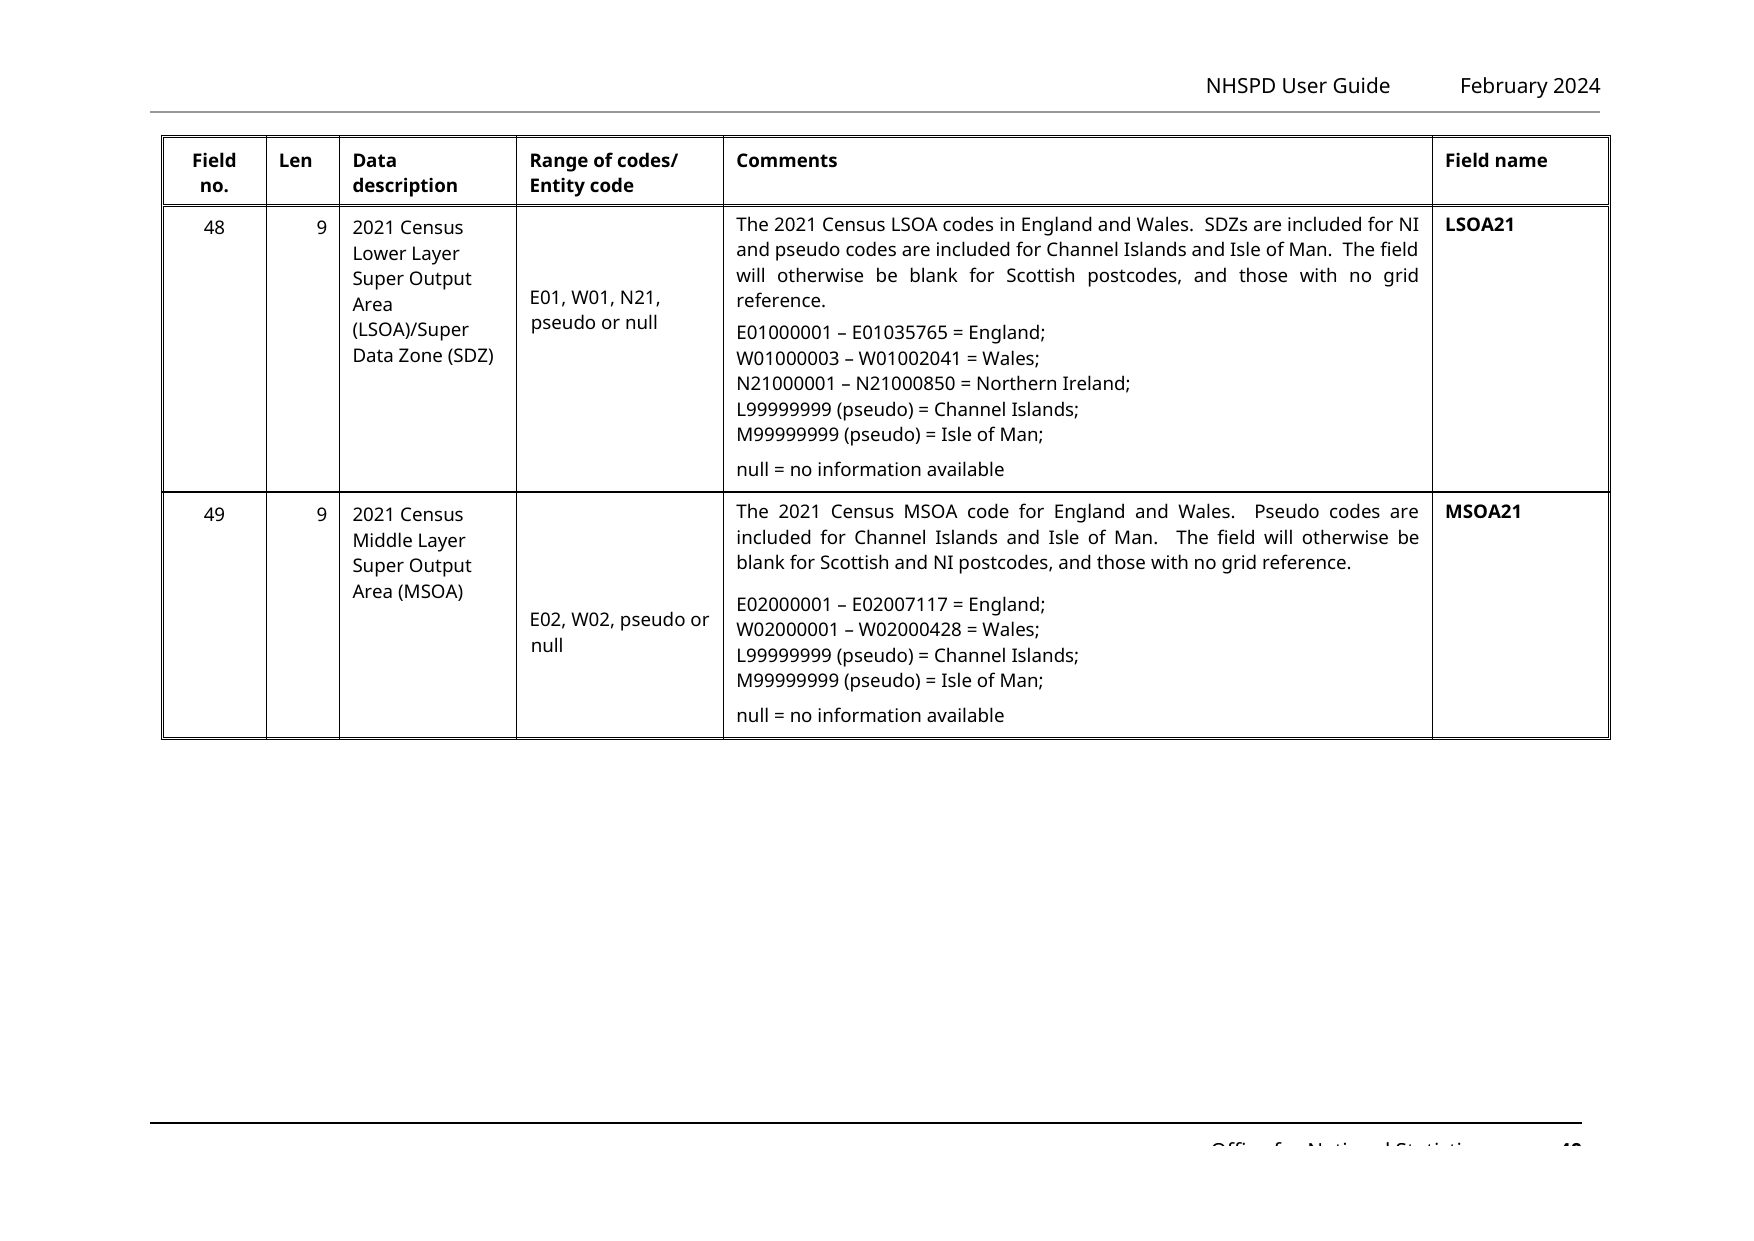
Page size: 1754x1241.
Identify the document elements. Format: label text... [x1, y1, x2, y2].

table_header Len [267, 138, 339, 204]
table_cell 2021 Census Middle Layer Super Output Area (MSOA) [340, 493, 516, 737]
table_cell LSOA21 [1433, 207, 1608, 491]
table_cell 9 [267, 493, 339, 737]
table_cell 2021 Census Lower Layer Super Output Area (LSOA)/Super Data Zone (SDZ) [340, 207, 516, 491]
table_cell 48 [164, 207, 266, 491]
table_header Field no. [164, 138, 266, 204]
table_header Field name [1433, 138, 1608, 204]
table_cell The 2021 Census MSOA code for England and Wales. Pseudo codes are included for Channel Islands and Isle of Man. The field will otherwise be blank for Scottish and NI postcodes, and those with no grid reference. E02000001 – E02007117 = England; W02000001 – W02000428 = Wales; L99999999 (pseudo) = Channel Islands; M99999999 (pseudo) = Isle of Man; null = no information available [724, 493, 1432, 737]
table_header Comments [724, 138, 1432, 204]
table_header Data description [340, 138, 516, 204]
table_cell The 2021 Census LSOA codes in England and Wales. SDZs are included for NI and pseudo codes are included for Channel Islands and Isle of Man. The field will otherwise be blank for Scottish postcodes, and those with no grid reference. E01000001 – E01035765 = England; W01000003 – W01002041 = Wales; N21000001 – N21000850 = Northern Ireland; L99999999 (pseudo) = Channel Islands; M99999999 (pseudo) = Isle of Man; null = no information available [724, 207, 1432, 491]
table_cell 9 [267, 207, 339, 491]
table_cell 49 [164, 493, 266, 737]
table_header Range of codes/ Entity code [517, 138, 723, 204]
table_cell MSOA21 [1433, 493, 1608, 737]
table_cell E02, W02, pseudo or null [517, 493, 723, 737]
table_cell E01, W01, N21, pseudo or null [517, 207, 723, 491]
